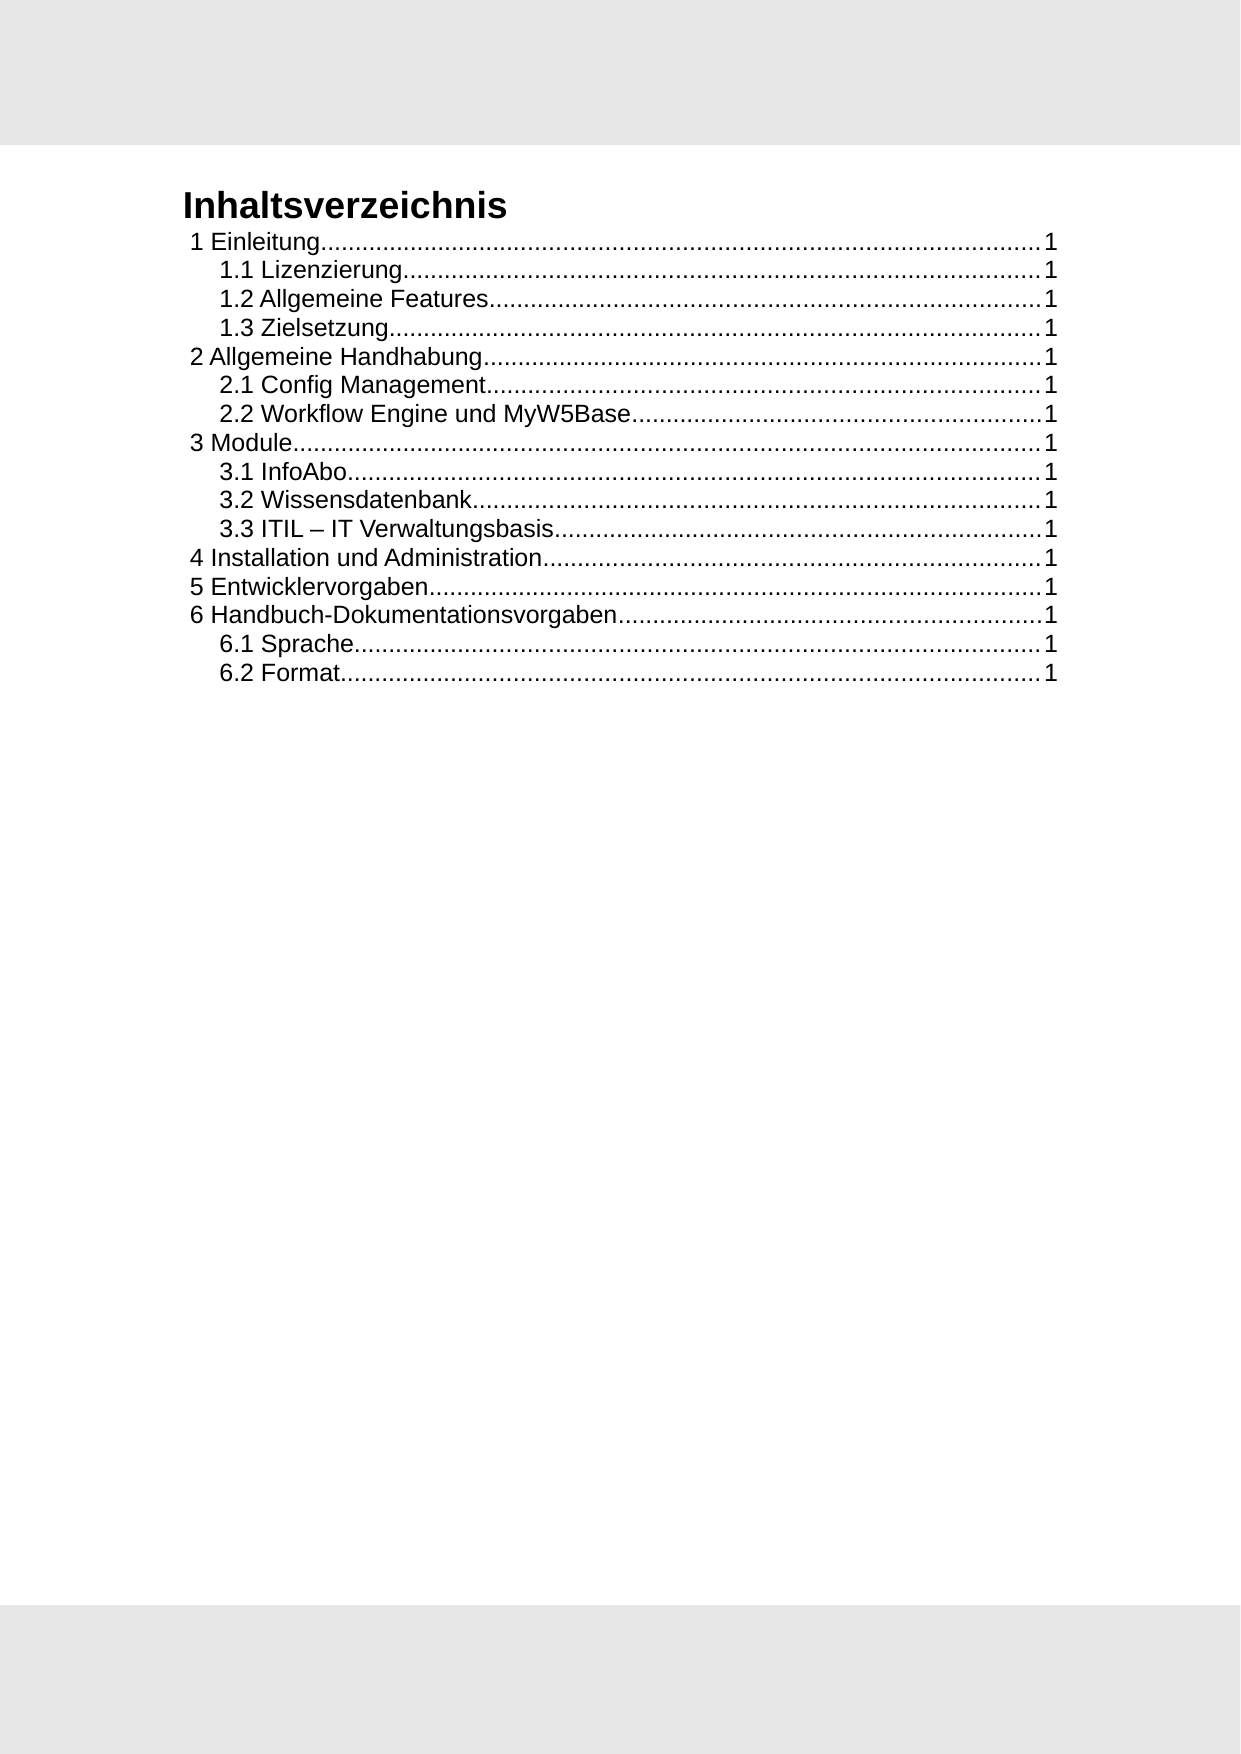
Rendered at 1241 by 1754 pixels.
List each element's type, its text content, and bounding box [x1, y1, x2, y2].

table_header Inhaltsverzeichnis 1 Einleitung 1 1.1 Lizenzierung 1 1.2 Allgemeine Features 1 1.3 Zielsetzung 1 2 Allgemeine Handhabung 1 2.1 Config Management 1 2.2 Workflow Engine und MyW5Base 1 3 Module 1 3.1 InfoAbo 1 3.2 Wissensdatenbank 1 3.3 ITIL – IT Verwaltungsbasis 1 4 Installation und Administration 1 5 Entwicklervorgaben 1 6 Handbuch-Dokumentationsvorgaben 1 6.1 Sprache 1 6.2 Format 1 [177, 178, 1063, 721]
